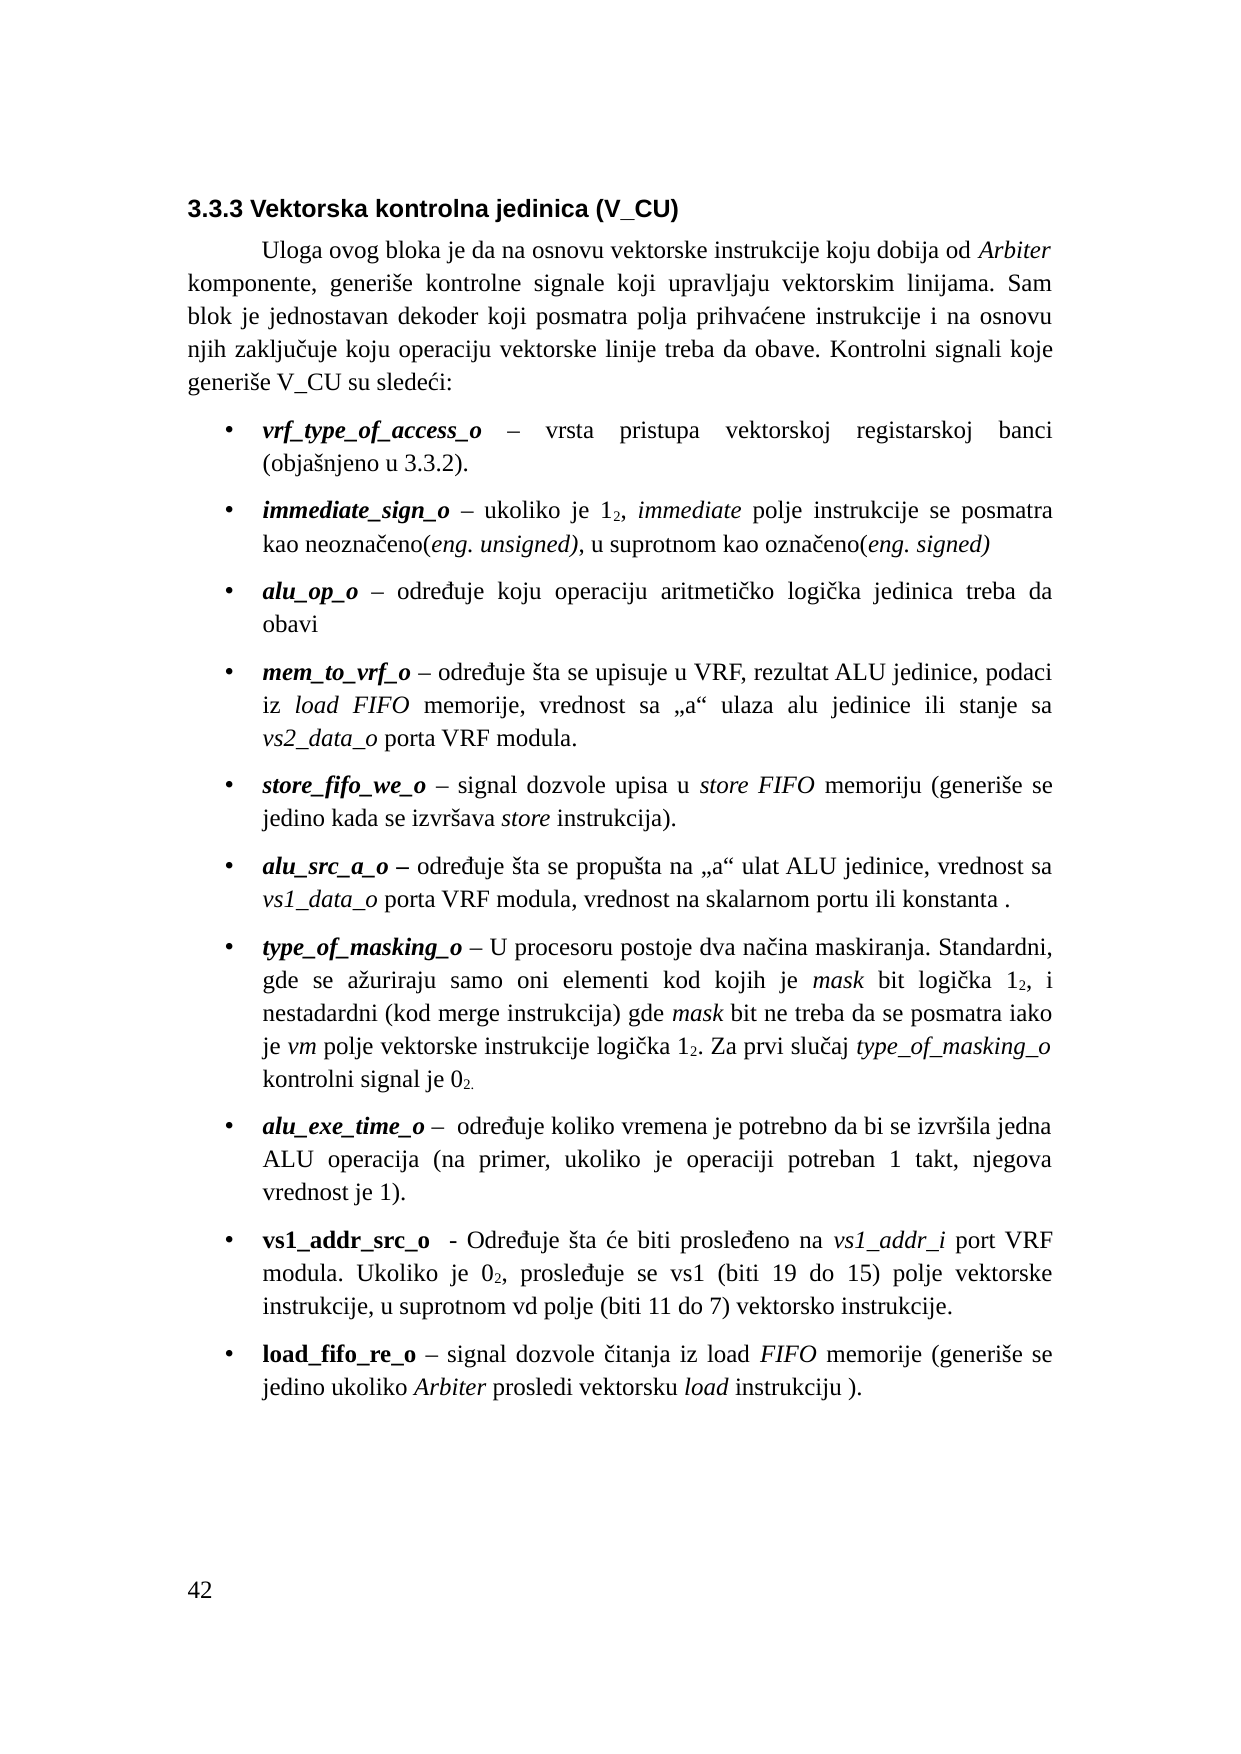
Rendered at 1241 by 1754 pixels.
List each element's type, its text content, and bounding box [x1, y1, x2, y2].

text Uloga ovog bloka je da na osnovu vektorske instrukcije koju dobija od Arbiter komponente, generiše kontrolne signale koji upravljaju vektorskim linijama. Sam blok je jednostavan dekoder koji posmatra polja prihvaćene instrukcije i na osnovu njih zaključuje koju operaciju vektorske linije treba da obave. Kontrolni signali koje generiše V_CU su sledeći: [187, 235, 1053, 396]
list store_fifo_we_o – signal dozvole upisa u store FIFO memoriju (generiše se jedino kada se izvršava store instrukcija). [225, 771, 1053, 832]
list immediate_sign_o – ukoliko je 12, immediate polje instrukcije se posmatra kao neoznačeno(eng. unsigned), u suprotnom kao označeno(eng. signed) [225, 496, 1053, 557]
list alu_src_a_o – određuje šta se propušta na „a“ ulat ALU jedinice, vrednost sa vs1_data_o porta VRF modula, vrednost na skalarnom portu ili konstanta . [225, 851, 1053, 913]
list alu_op_o – određuje koju operaciju aritmetičko logička jedinica treba da obavi [225, 576, 1053, 638]
list alu_exe_time_o – određuje koliko vremena je potrebno da bi se izvršila jedna ALU operacija (na primer, ukoliko je operaciji potreban 1 takt, njegova vrednost je 1). [225, 1111, 1053, 1206]
list load_fifo_re_o – signal dozvole čitanja iz load FIFO memorije (generiše se jedino ukoliko Arbiter prosledi vektorsku load instrukciju ). [225, 1339, 1053, 1401]
list vs1_addr_src_o - Određuje šta će biti prosleđeno na vs1_addr_i port VRF modula. Ukoliko je 02, prosleđuje se vs1 (biti 19 do 15) polje vektorske instrukcije, u suprotnom vd polje (biti 11 do 7) vektorsko instrukcije. [225, 1225, 1053, 1320]
list type_of_masking_o – U procesoru postoje dva načina maskiranja. Standardni, gde se ažuriraju samo oni elementi kod kojih je mask bit logička 12, i nestadardni (kod merge instrukcija) gde mask bit ne treba da se posmatra iako je vm polje vektorske instrukcije logička 12. Za prvi slučaj type_of_masking_o kontrolni signal je 02. [225, 932, 1053, 1093]
subtitle 3.3.3 Vektorska kontrolna jedinica (V_CU) [187, 194, 1053, 223]
list mem_to_vrf_o – određuje šta se upisuje u VRF, rezultat ALU jedinice, podaci iz load FIFO memorije, vrednost sa „a“ ulaza alu jedinice ili stanje sa vs2_data_o porta VRF modula. [225, 657, 1053, 752]
list vrf_type_of_access_o – vrsta pristupa vektorskoj registarskoj banci (objašnjeno u 3.3.2). [225, 415, 1053, 477]
